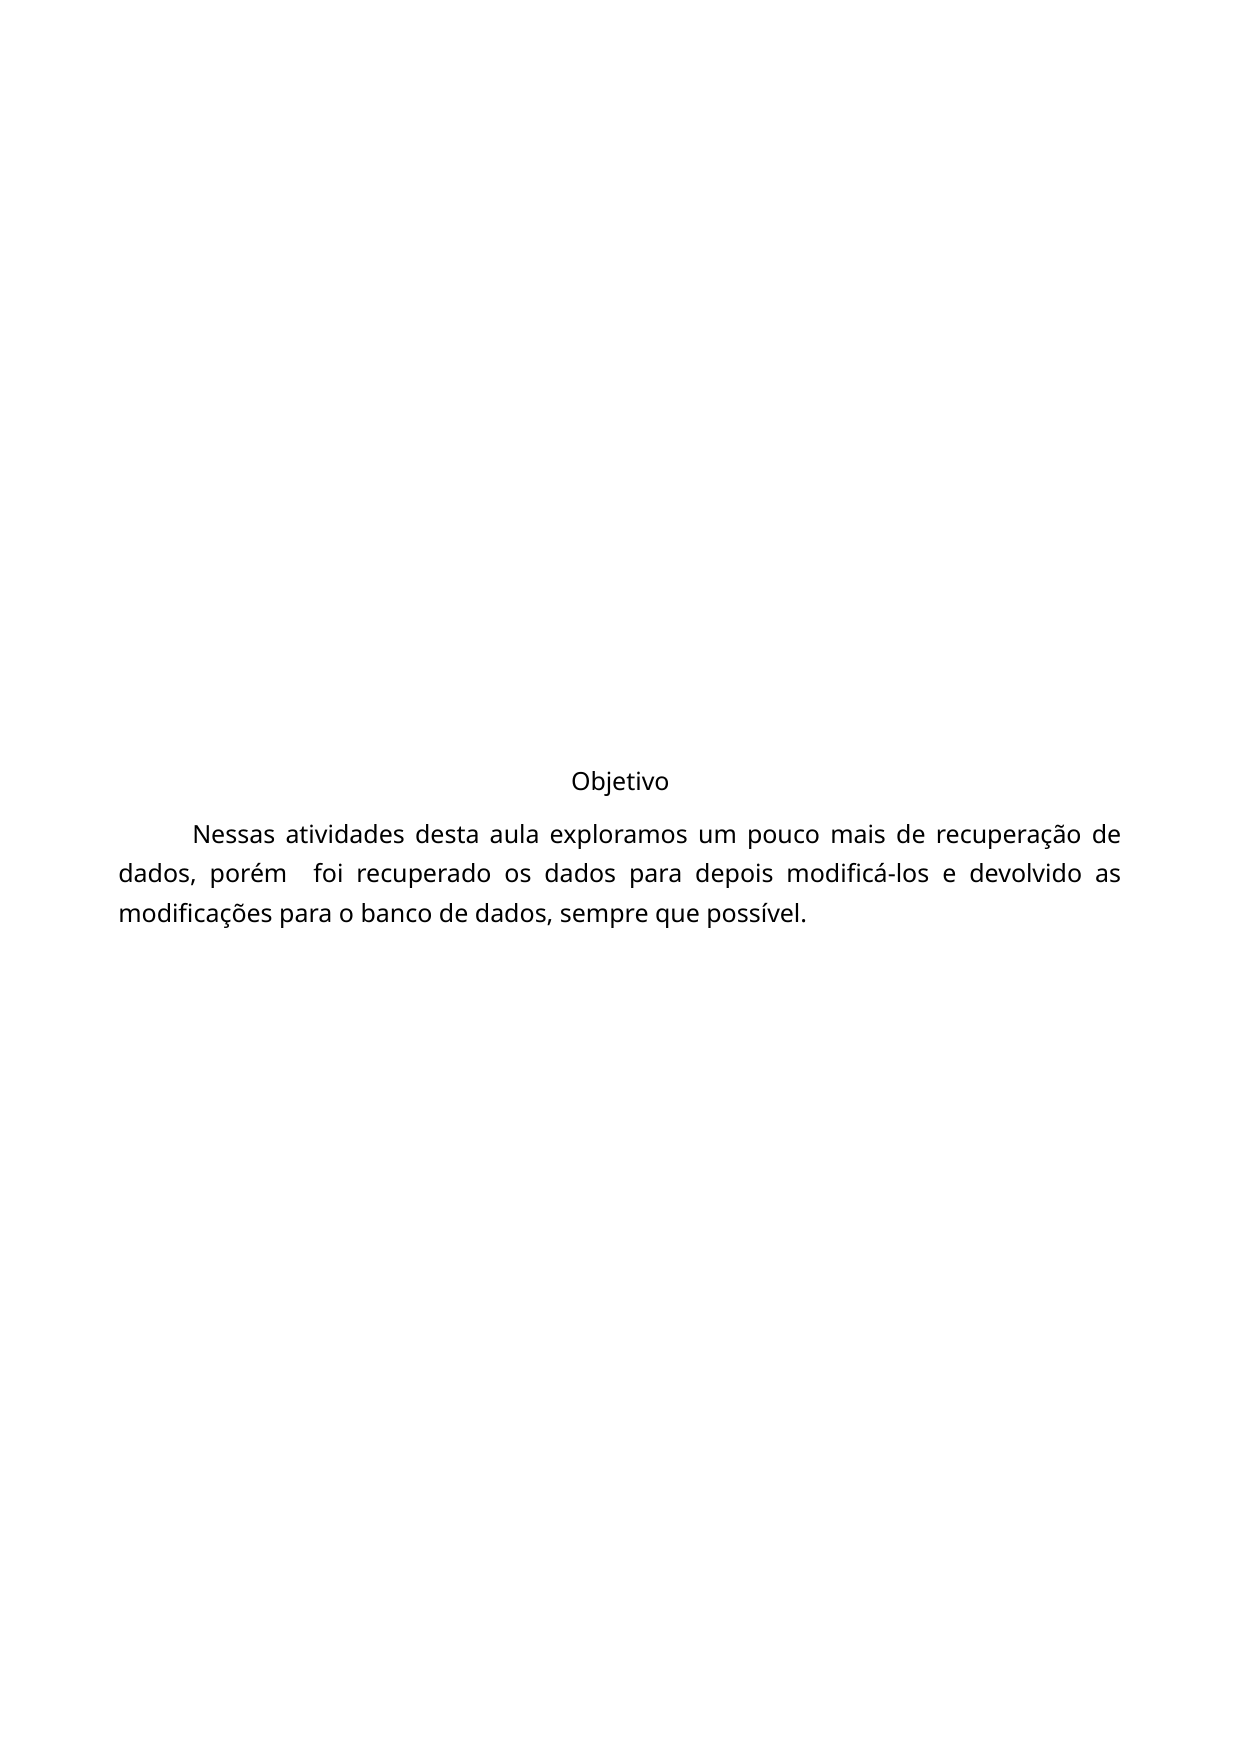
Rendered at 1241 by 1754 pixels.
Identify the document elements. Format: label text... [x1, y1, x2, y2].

text Nessas atividades desta aula exploramos um pouco mais de recuperação de dados, porém foi recuperado os dados para depois modificá-los e devolvido as modificações para o banco de dados, sempre que possível. [118, 817, 1122, 929]
text Objetivo [118, 763, 1122, 797]
